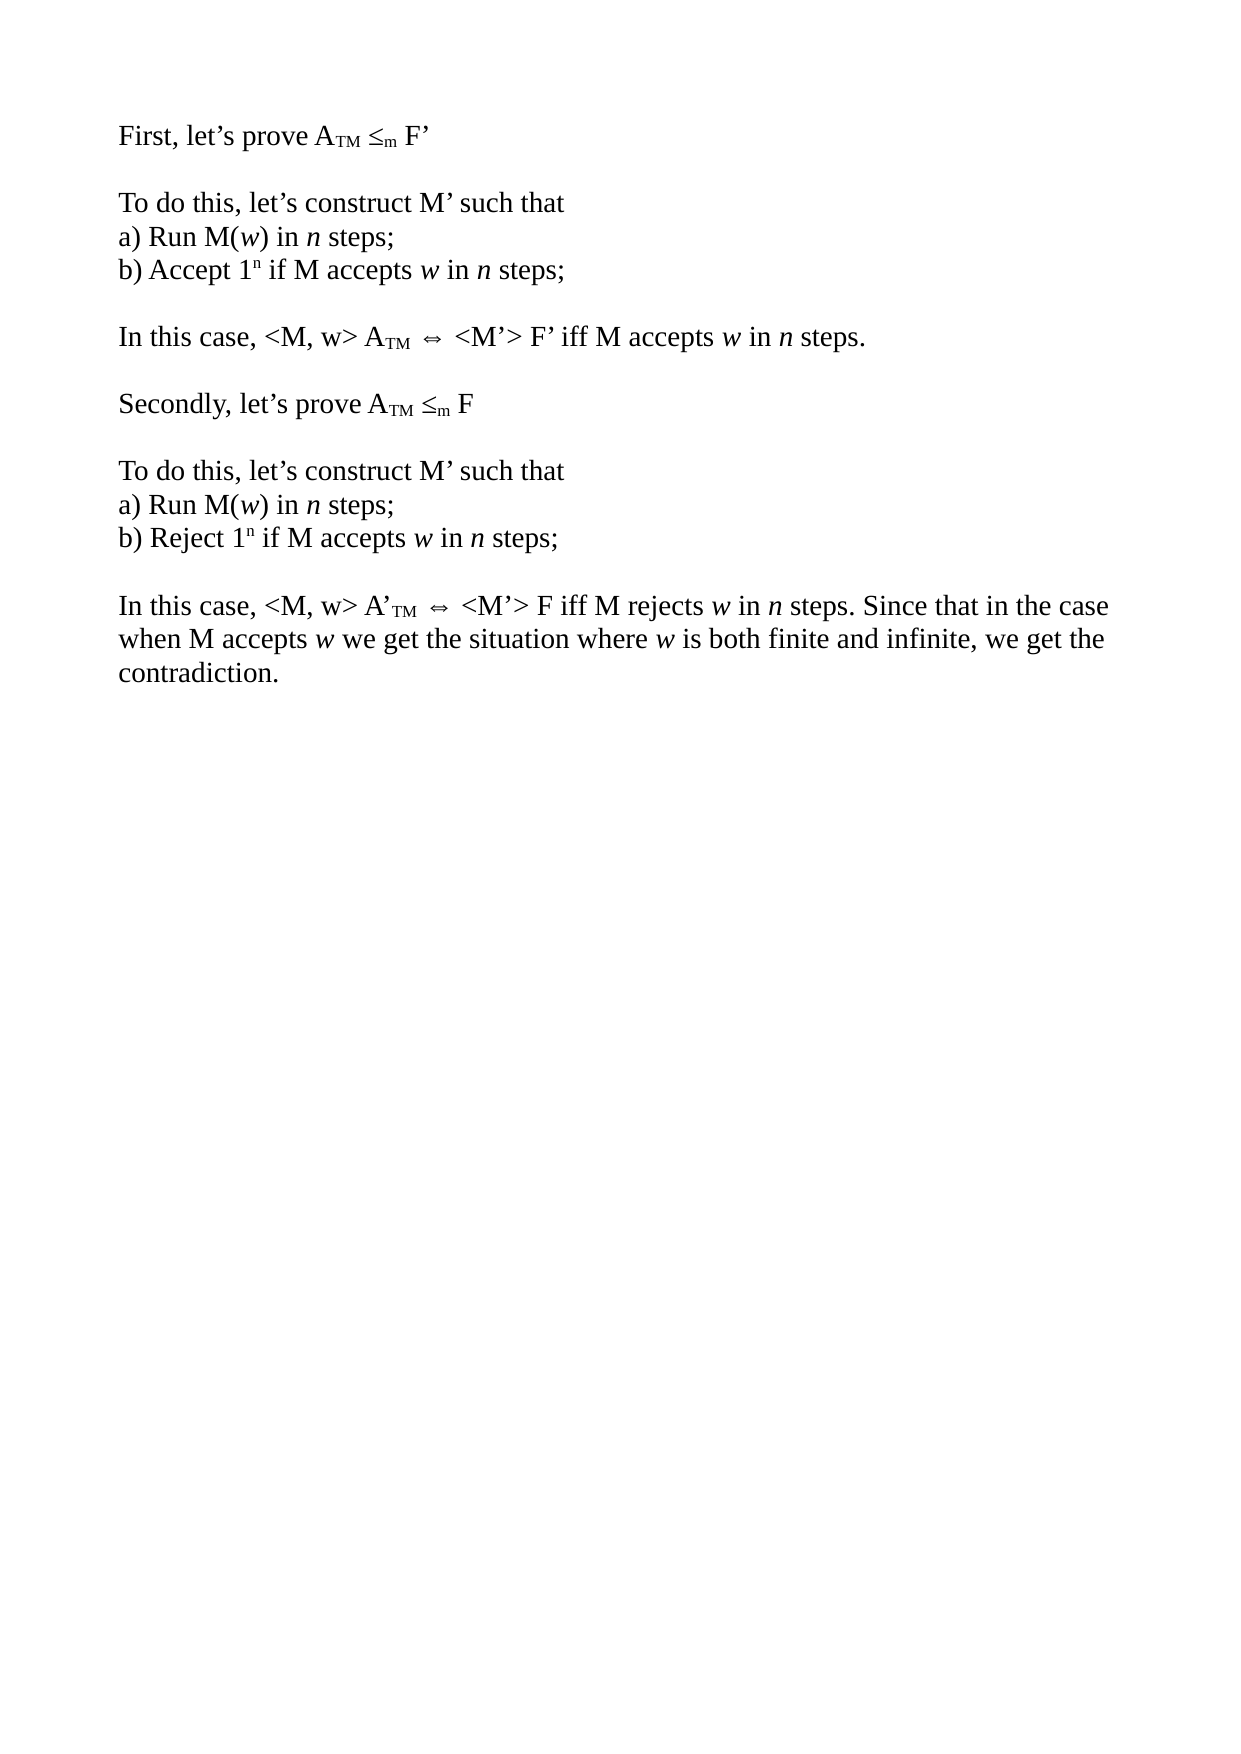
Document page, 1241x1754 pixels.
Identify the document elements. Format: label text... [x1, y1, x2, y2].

text a) Run M(w) in n steps; [118, 219, 1122, 252]
text Secondly, let’s prove ATM ≤m F [118, 386, 1122, 420]
text In this case, <M, w> A’TM ⇔ <M’> F iff M rejects w in n steps. Since that in the case when M accepts w we get the situation where w is both finite and infinite, we get the contradiction. [118, 588, 1122, 688]
text To do this, let’s construct M’ such that [118, 453, 1122, 487]
text b) Accept 1n if M accepts w in n steps; [118, 252, 1122, 286]
text a) Run M(w) in n steps; [118, 487, 1122, 521]
text To do this, let’s construct M’ such that [118, 185, 1122, 219]
text In this case, <M, w> ATM ⇔ <M’> F’ iff M accepts w in n steps. [118, 319, 1122, 353]
text First, let’s prove ATM ≤m F’ [118, 118, 1122, 152]
text b) Reject 1n if M accepts w in n steps; [118, 521, 1122, 554]
